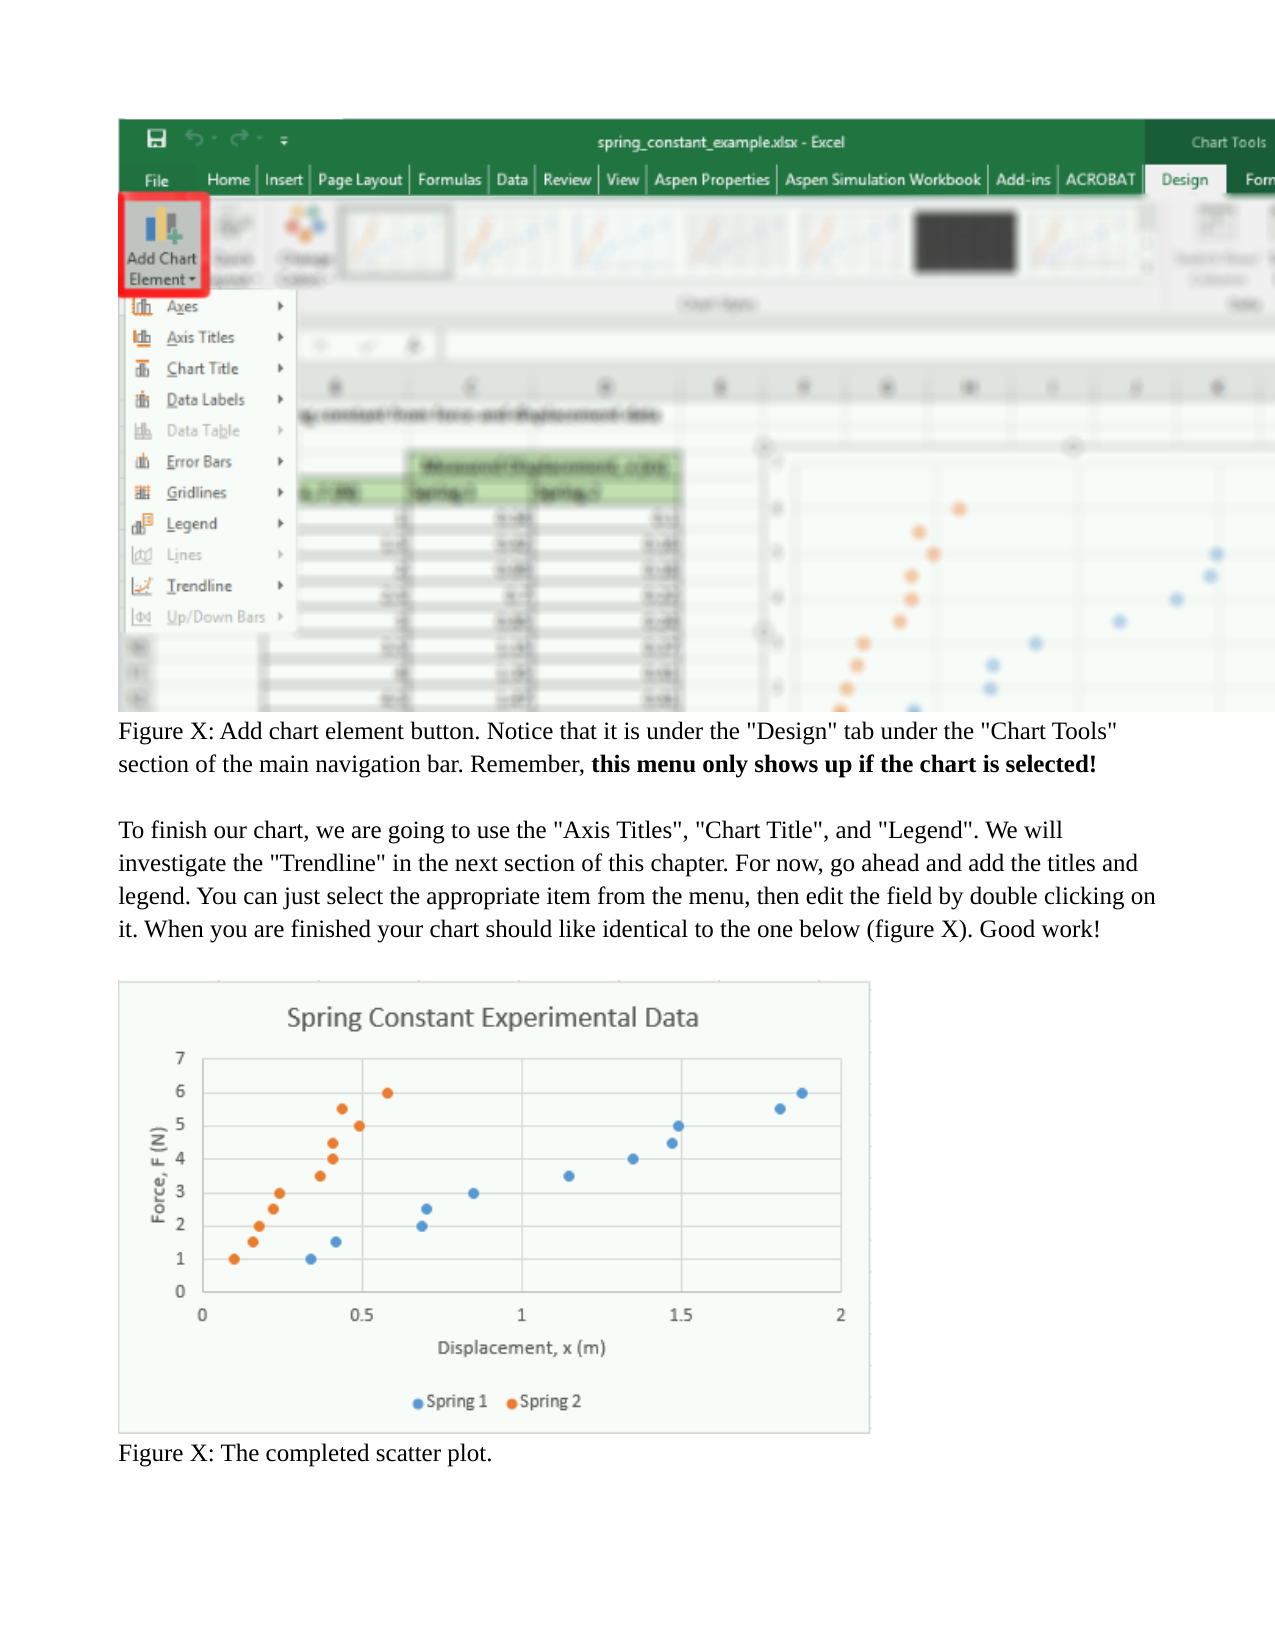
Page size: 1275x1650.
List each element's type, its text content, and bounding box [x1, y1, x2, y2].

picture [118, 118, 1275, 712]
text To finish our chart, we are going to use the "Axis Titles", "Chart Title", and "Legend". We will investigate the "Trendline" in the next section of this chapter. For now, go ahead and add the titles and legend. You can just select the appropriate item from the menu, then edit the field by double clicking on it. When you are finished your chart should like identical to the one below (figure X). Good work! [118, 815, 1157, 943]
text Figure X: Add chart element button. Notice that it is under the "Design" tab under the "Chart Tools" section of the main navigation bar. Remember, this menu only shows up if the chart is selected! [118, 716, 1157, 778]
picture [118, 980, 872, 1434]
text Figure X: The completed scatter plot. [118, 1438, 1157, 1466]
